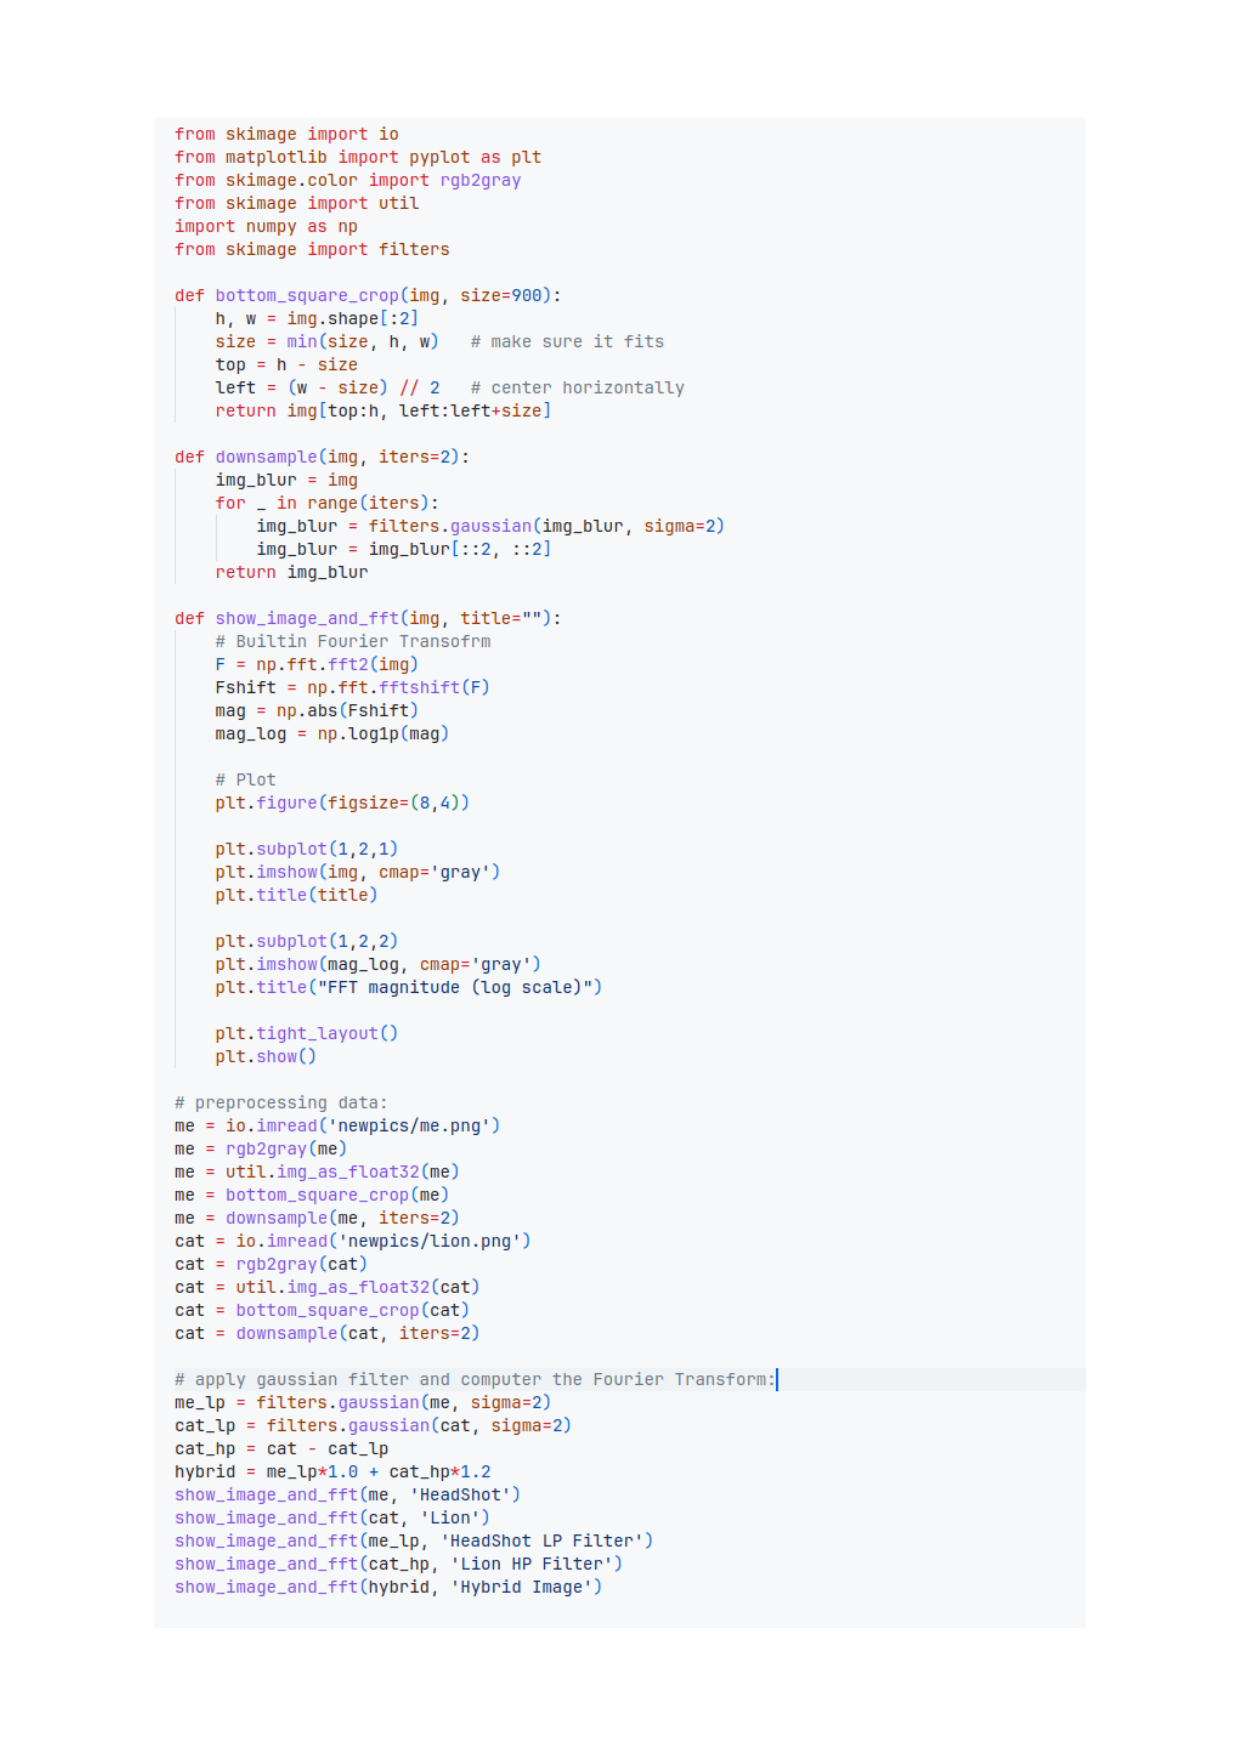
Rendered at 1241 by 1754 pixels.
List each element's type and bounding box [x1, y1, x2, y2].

picture [154, 118, 1087, 1628]
